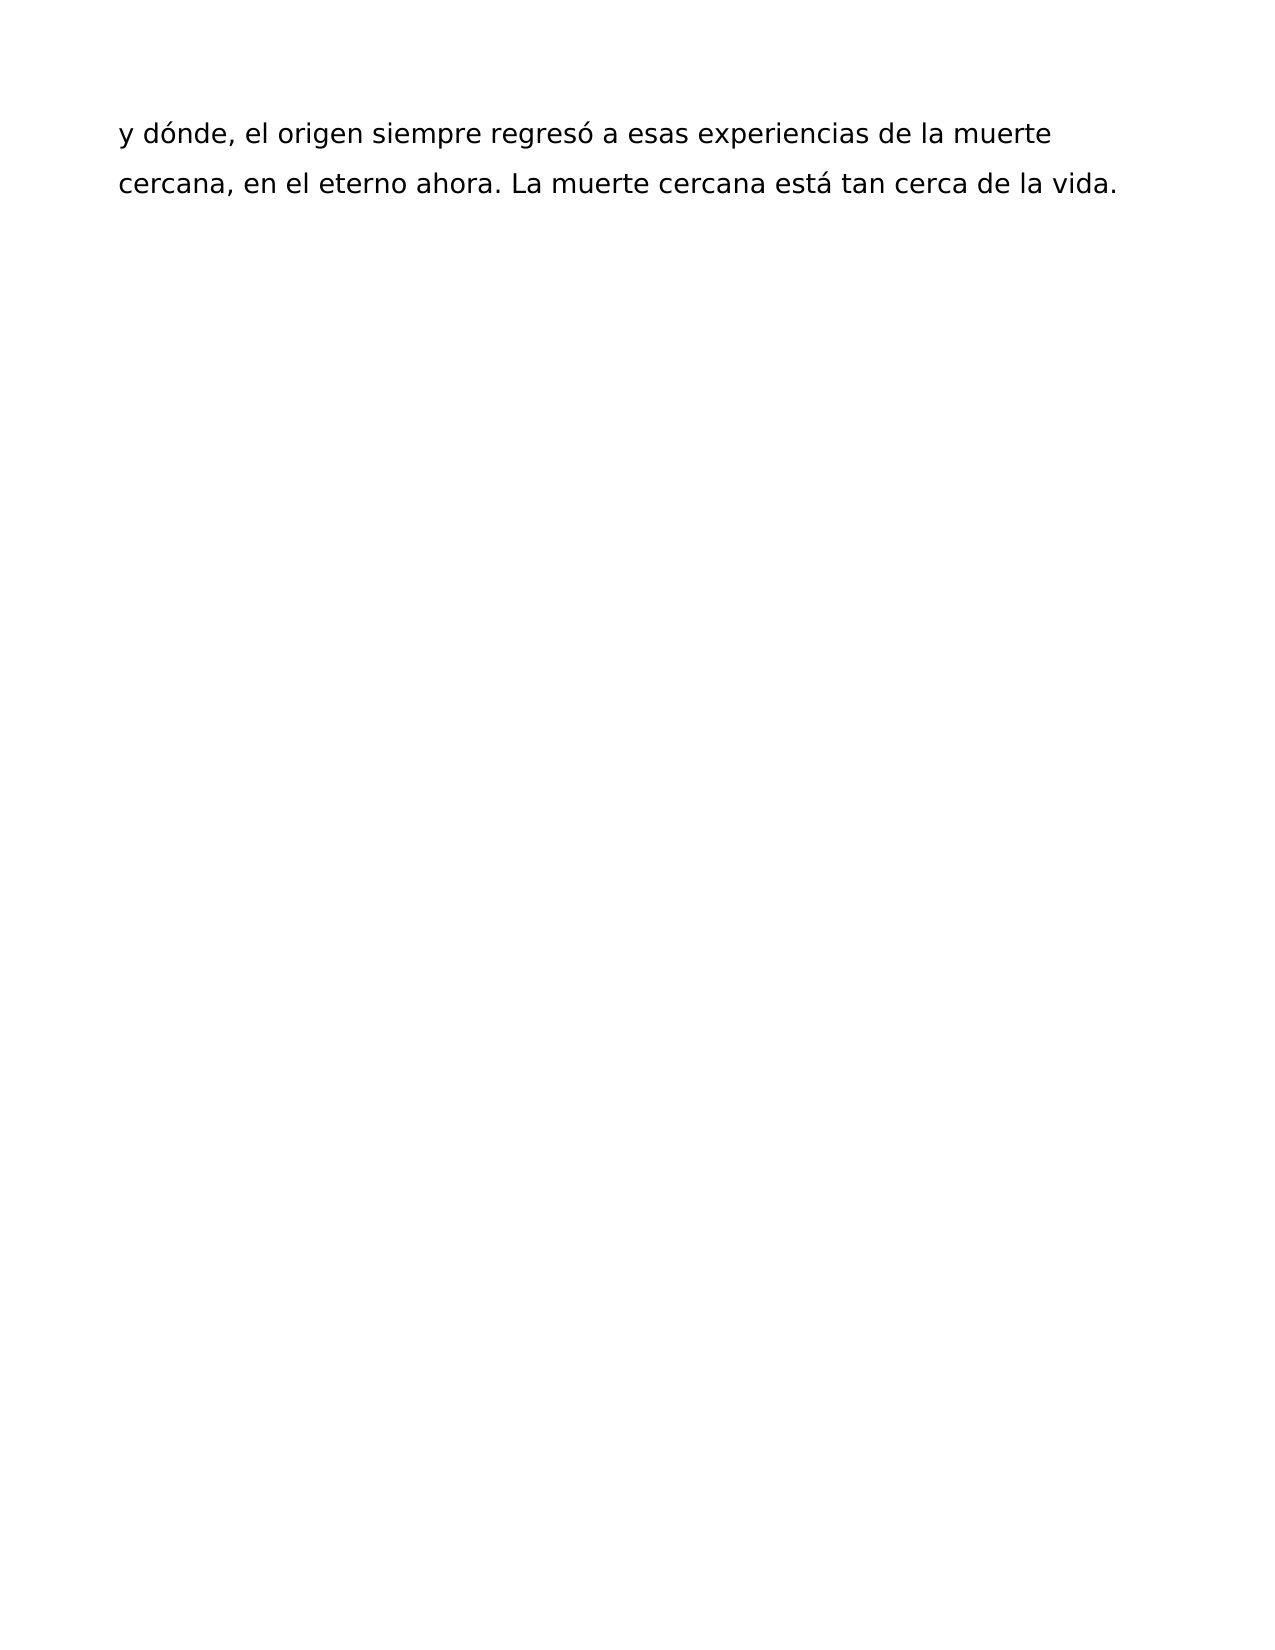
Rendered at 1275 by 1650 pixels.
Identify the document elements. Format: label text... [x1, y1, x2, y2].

text y dónde, el origen siempre regresó a esas experiencias de la muerte cercana, en el eterno ahora. La muerte cercana está tan cerca de la vida. [118, 118, 1157, 251]
